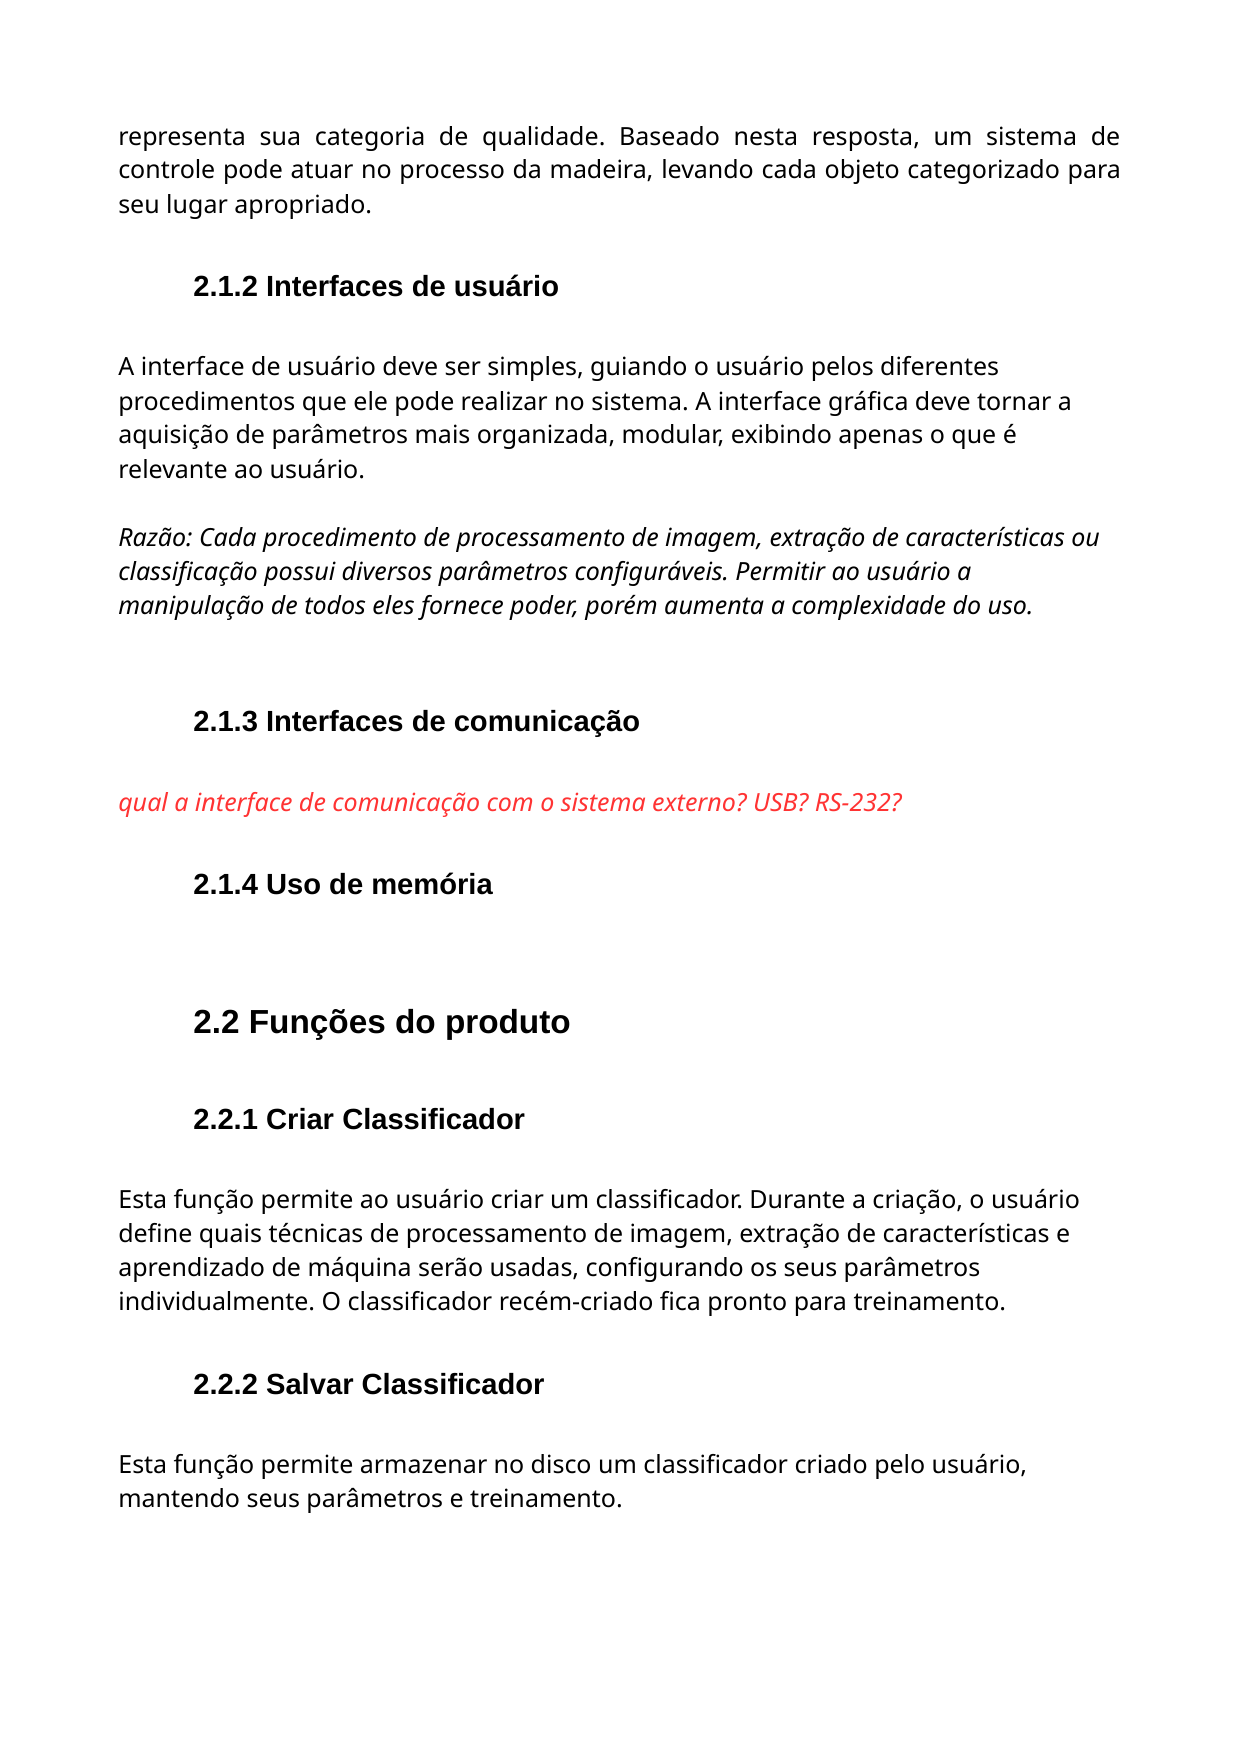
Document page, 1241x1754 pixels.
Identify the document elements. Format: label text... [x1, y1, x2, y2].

subtitle 2.1.4 Uso de memória [118, 867, 1122, 901]
subtitle 2.1.2 Interfaces de usuário [118, 269, 1122, 302]
subtitle 2.2.1 Criar Classificador [118, 1102, 1122, 1135]
subtitle 2.2 Funções do produto [118, 1002, 1122, 1041]
text Esta função permite ao usuário criar um classificador. Durante a criação, o usuário define quais técnicas de processamento de imagem, extração de características e aprendizado de máquina serão usadas, configurando os seus parâmetros individualmente. O classificador recém-criado fica pronto para treinamento. [118, 1182, 1122, 1318]
subtitle 2.2.2 Salvar Classificador [118, 1367, 1122, 1400]
subtitle 2.1.3 Interfaces de comunicação [118, 704, 1122, 738]
text qual a interface de comunicação com o sistema externo? USB? RS-232? [118, 784, 1122, 818]
text representa sua categoria de qualidade. Baseado nesta resposta, um sistema de controle pode atuar no processo da madeira, levando cada objeto categorizado para seu lugar apropriado. [118, 118, 1122, 220]
text Razão: Cada procedimento de processamento de imagem, extração de características ou classificação possui diversos parâmetros configuráveis. Permitir ao usuário a manipulação de todos eles fornece poder, porém aumenta a complexidade do uso. [118, 519, 1122, 622]
text Esta função permite armazenar no disco um classificador criado pelo usuário, mantendo seus parâmetros e treinamento. [118, 1447, 1122, 1515]
text A interface de usuário deve ser simples, guiando o usuário pelos diferentes procedimentos que ele pode realizar no sistema. A interface gráfica deve tornar a aquisição de parâmetros mais organizada, modular, exibindo apenas o que é relevante ao usuário. [118, 349, 1122, 485]
